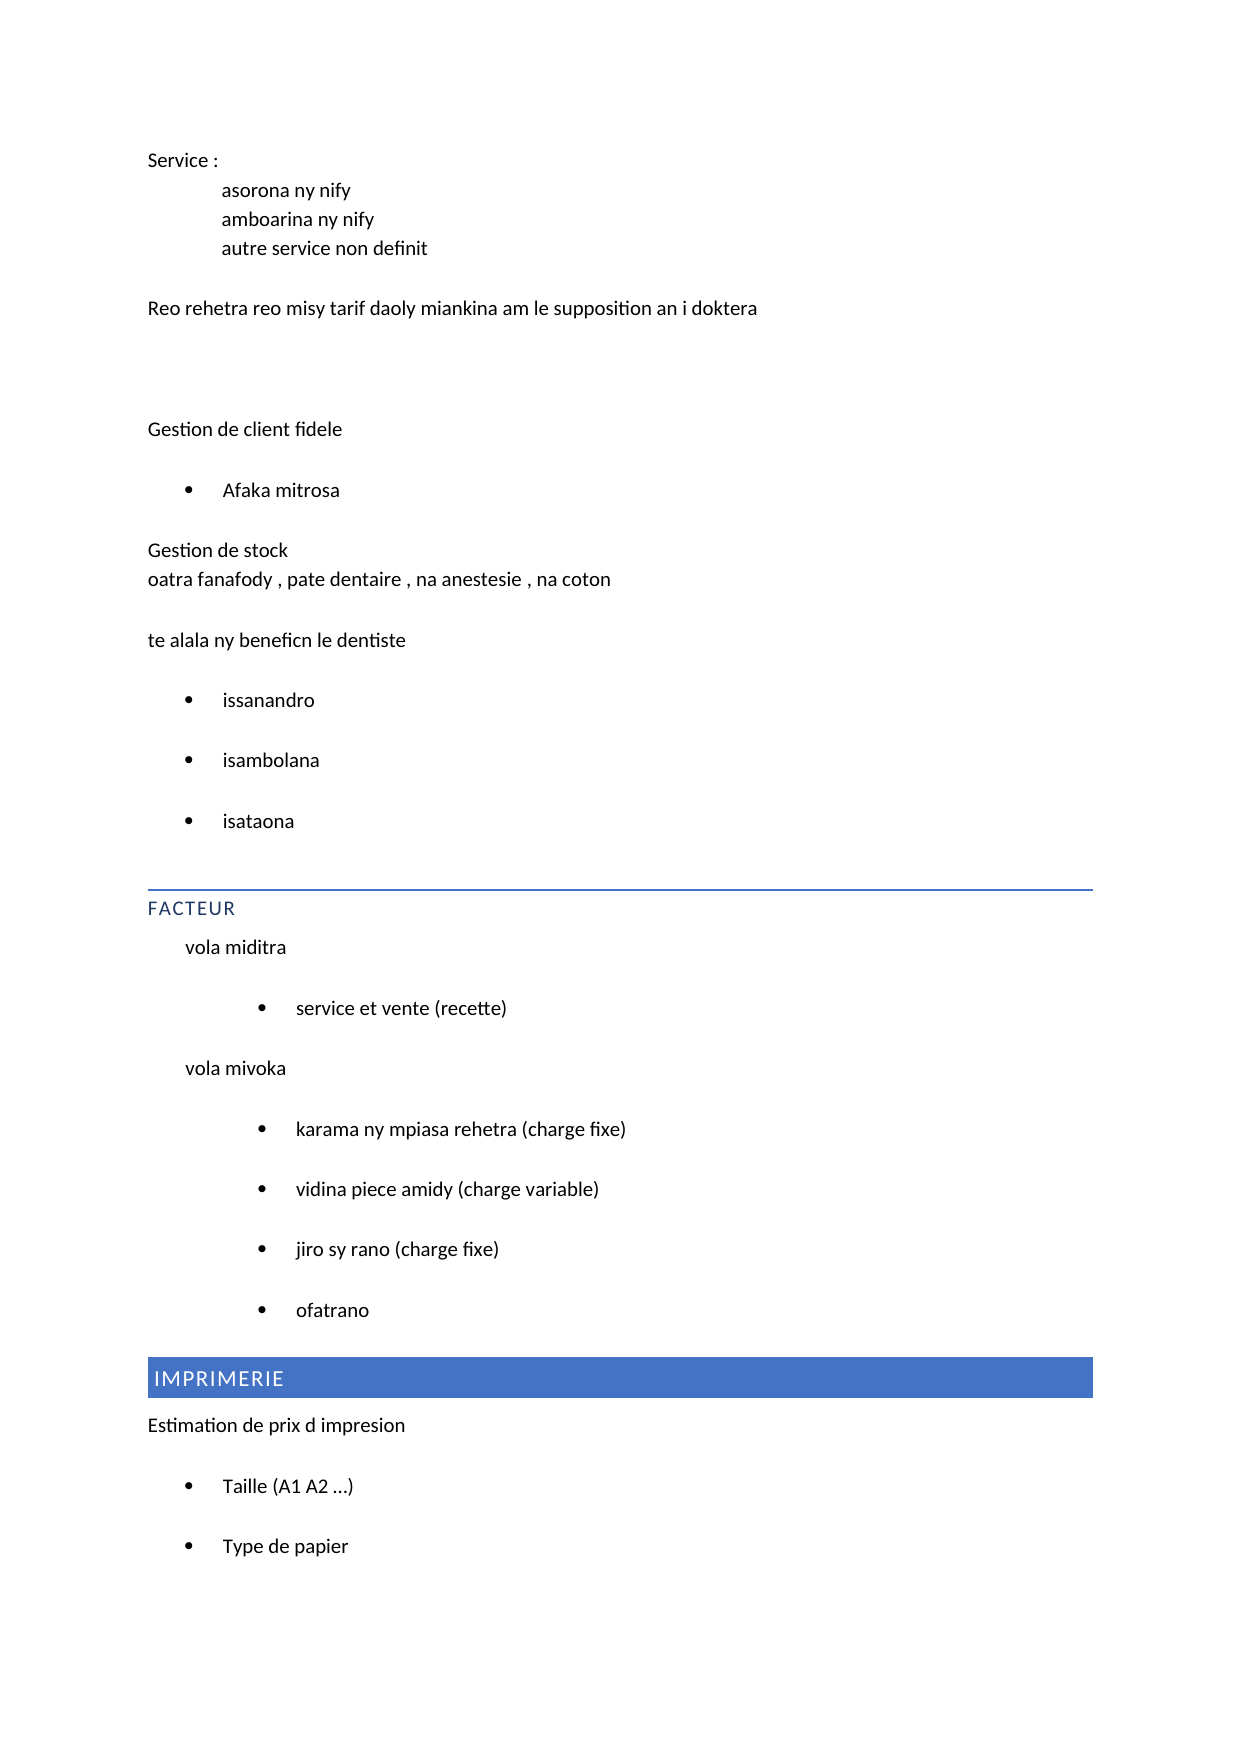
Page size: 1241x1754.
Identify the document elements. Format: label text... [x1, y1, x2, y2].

list Type de papier [185, 1533, 1093, 1559]
list isataona [185, 808, 1093, 833]
text Service : asorona ny nify amboarina ny nify autre service non definit [148, 148, 1093, 261]
text vola miditra [185, 934, 1093, 960]
list vidina piece amidy (charge variable) [258, 1176, 1093, 1202]
text Gestion de stock oatra fanafody , pate dentaire , na anestesie , na coton [148, 537, 1093, 592]
list isambolana [185, 748, 1093, 773]
list jiro sy rano (charge fixe) [258, 1237, 1093, 1262]
text Estimation de prix d impresion [148, 1413, 1093, 1438]
list Taille (A1 A2 …) [185, 1473, 1093, 1498]
text vola mivoka [185, 1055, 1093, 1081]
text Reo rehetra reo misy tarif daoly miankina am le supposition an i doktera [148, 296, 1093, 321]
list ofatrano [258, 1297, 1093, 1322]
subtitle Imprimerie [154, 1364, 1086, 1392]
text Gestion de client fidele [148, 416, 1093, 442]
text te alala ny beneficn le dentiste [148, 627, 1093, 652]
list service et vente (recette) [258, 995, 1093, 1020]
subtitle facteur [148, 891, 1093, 920]
list issanandro [185, 687, 1093, 713]
list karama ny mpiasa rehetra (charge fixe) [258, 1116, 1093, 1141]
list Afaka mitrosa [185, 477, 1093, 502]
